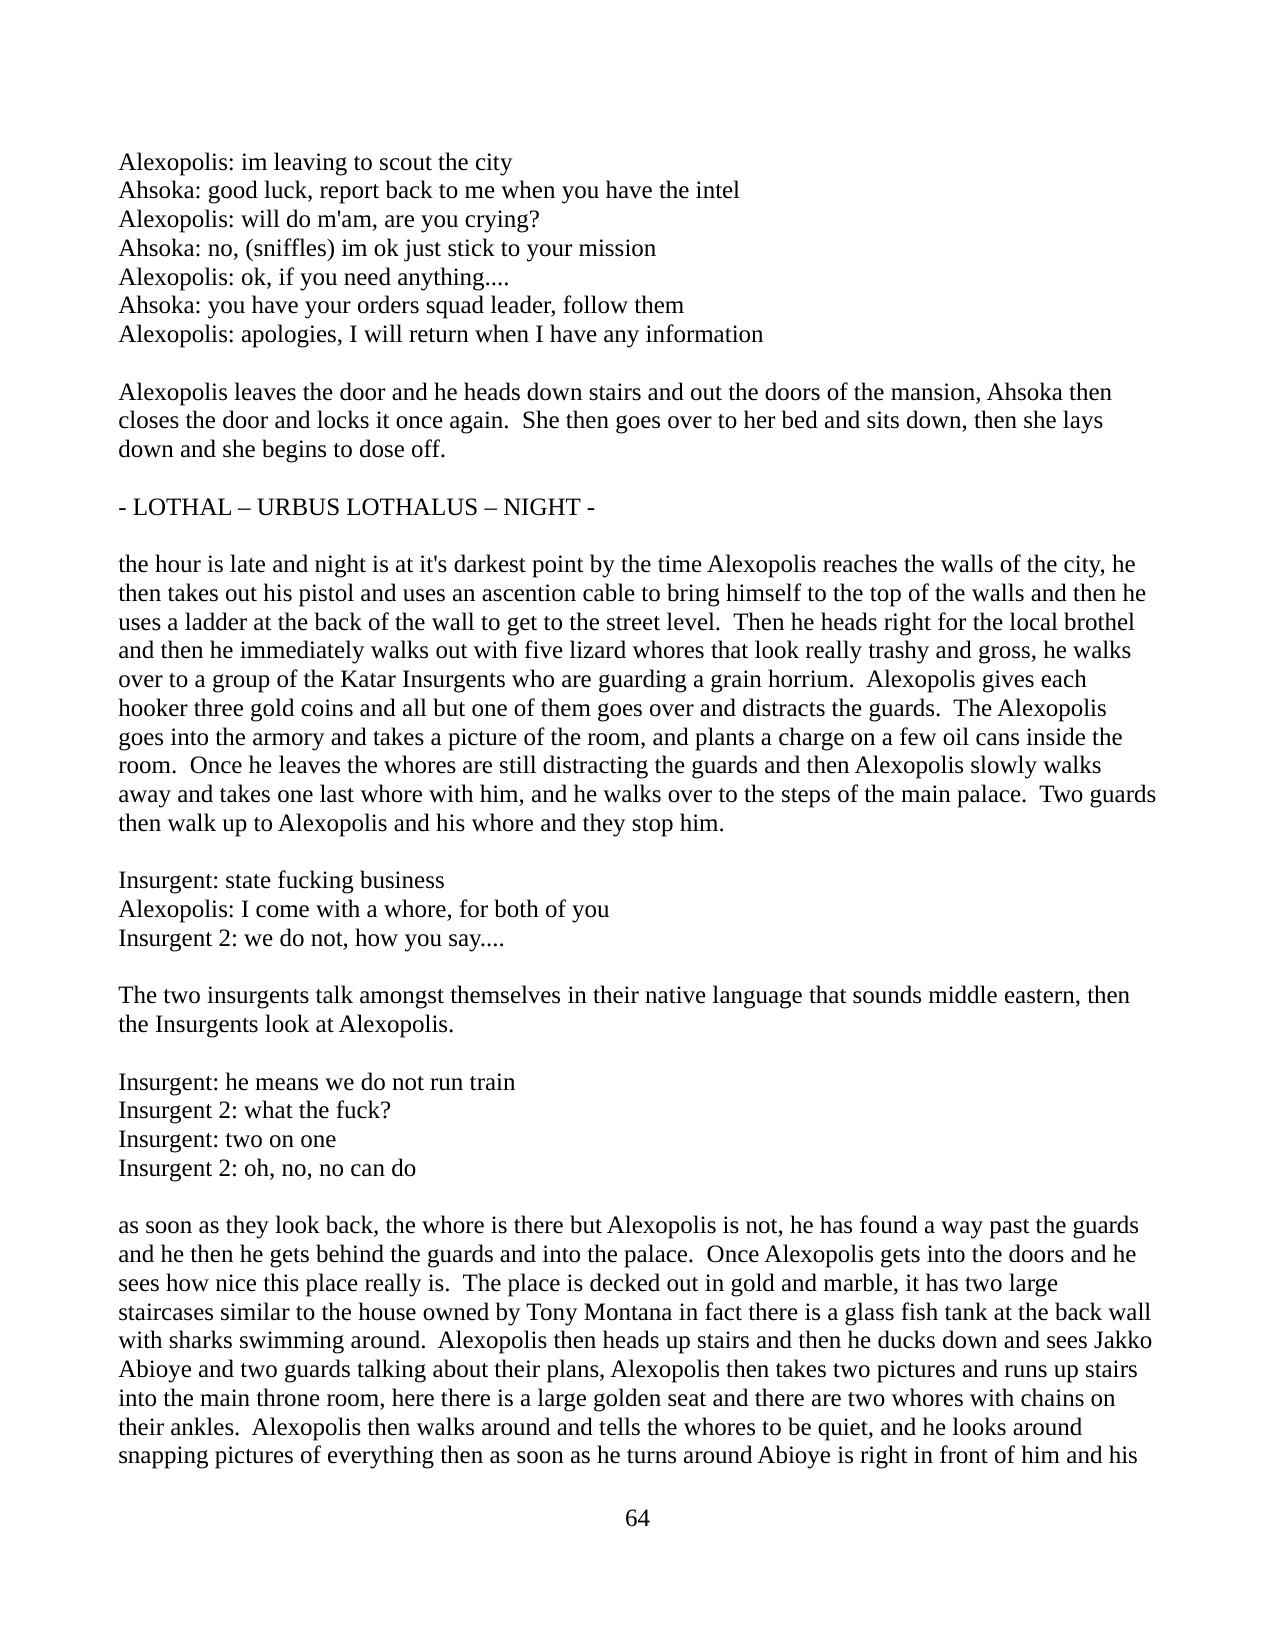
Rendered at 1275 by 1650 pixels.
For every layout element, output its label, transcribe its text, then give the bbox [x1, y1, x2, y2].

text Insurgent: he means we do not run train [118, 1067, 1157, 1096]
text Ahsoka: you have your orders squad leader, follow them [118, 291, 1157, 319]
text - LOTHAL – URBUS LOTHALUS – NIGHT - [118, 492, 1157, 521]
text Alexopolis: will do m'am, are you crying? [118, 204, 1157, 233]
text Insurgent: two on one [118, 1124, 1157, 1153]
text Alexopolis: im leaving to scout the city [118, 147, 1157, 176]
text Alexopolis: I come with a whore, for both of you [118, 894, 1157, 923]
text Insurgent 2: we do not, how you say.... [118, 923, 1157, 952]
text Ahsoka: no, (sniffles) im ok just stick to your mission [118, 233, 1157, 262]
text Alexopolis leaves the door and he heads down stairs and out the doors of the mansion, Ahsoka then closes the door and locks it once again. She then goes over to her bed and sits down, then she lays down and she begins to dose off. [118, 377, 1157, 463]
text The two insurgents talk amongst themselves in their native language that sounds middle eastern, then the Insurgents look at Alexopolis. [118, 981, 1157, 1038]
text Insurgent 2: oh, no, no can do [118, 1153, 1157, 1182]
text the hour is late and night is at it's darkest point by the time Alexopolis reaches the walls of the city, he then takes out his pistol and uses an ascention cable to bring himself to the top of the walls and then he uses a ladder at the back of the wall to get to the street level. Then he heads right for the local brothel and then he immediately walks out with five lizard whores that look really trashy and gross, he walks over to a group of the Katar Insurgents who are guarding a grain horrium. Alexopolis gives each hooker three gold coins and all but one of them goes over and distracts the guards. The Alexopolis goes into the armory and takes a picture of the room, and plants a charge on a few oil cans inside the room. Once he leaves the whores are still distracting the guards and then Alexopolis slowly walks away and takes one last whore with him, and he walks over to the steps of the main palace. Two guards then walk up to Alexopolis and his whore and they stop him. [118, 549, 1157, 837]
text Ahsoka: good luck, report back to me when you have the intel [118, 176, 1157, 204]
text Insurgent: state fucking business [118, 866, 1157, 894]
text Alexopolis: apologies, I will return when I have any information [118, 319, 1157, 348]
text as soon as they look back, the whore is there but Alexopolis is not, he has found a way past the guards and he then he gets behind the guards and into the palace. Once Alexopolis gets into the doors and he sees how nice this place really is. The place is decked out in gold and marble, it has two large staircases similar to the house owned by Tony Montana in fact there is a glass fish tank at the back wall with sharks swimming around. Alexopolis then heads up stairs and then he ducks down and sees Jakko Abioye and two guards talking about their plans, Alexopolis then takes two pictures and runs up stairs into the main throne room, here there is a large golden seat and there are two whores with chains on their ankles. Alexopolis then walks around and tells the whores to be quiet, and he looks around snapping pictures of everything then as soon as he turns around Abioye is right in front of him and his [118, 1211, 1157, 1469]
text Alexopolis: ok, if you need anything.... [118, 262, 1157, 291]
text Insurgent 2: what the fuck? [118, 1096, 1157, 1124]
